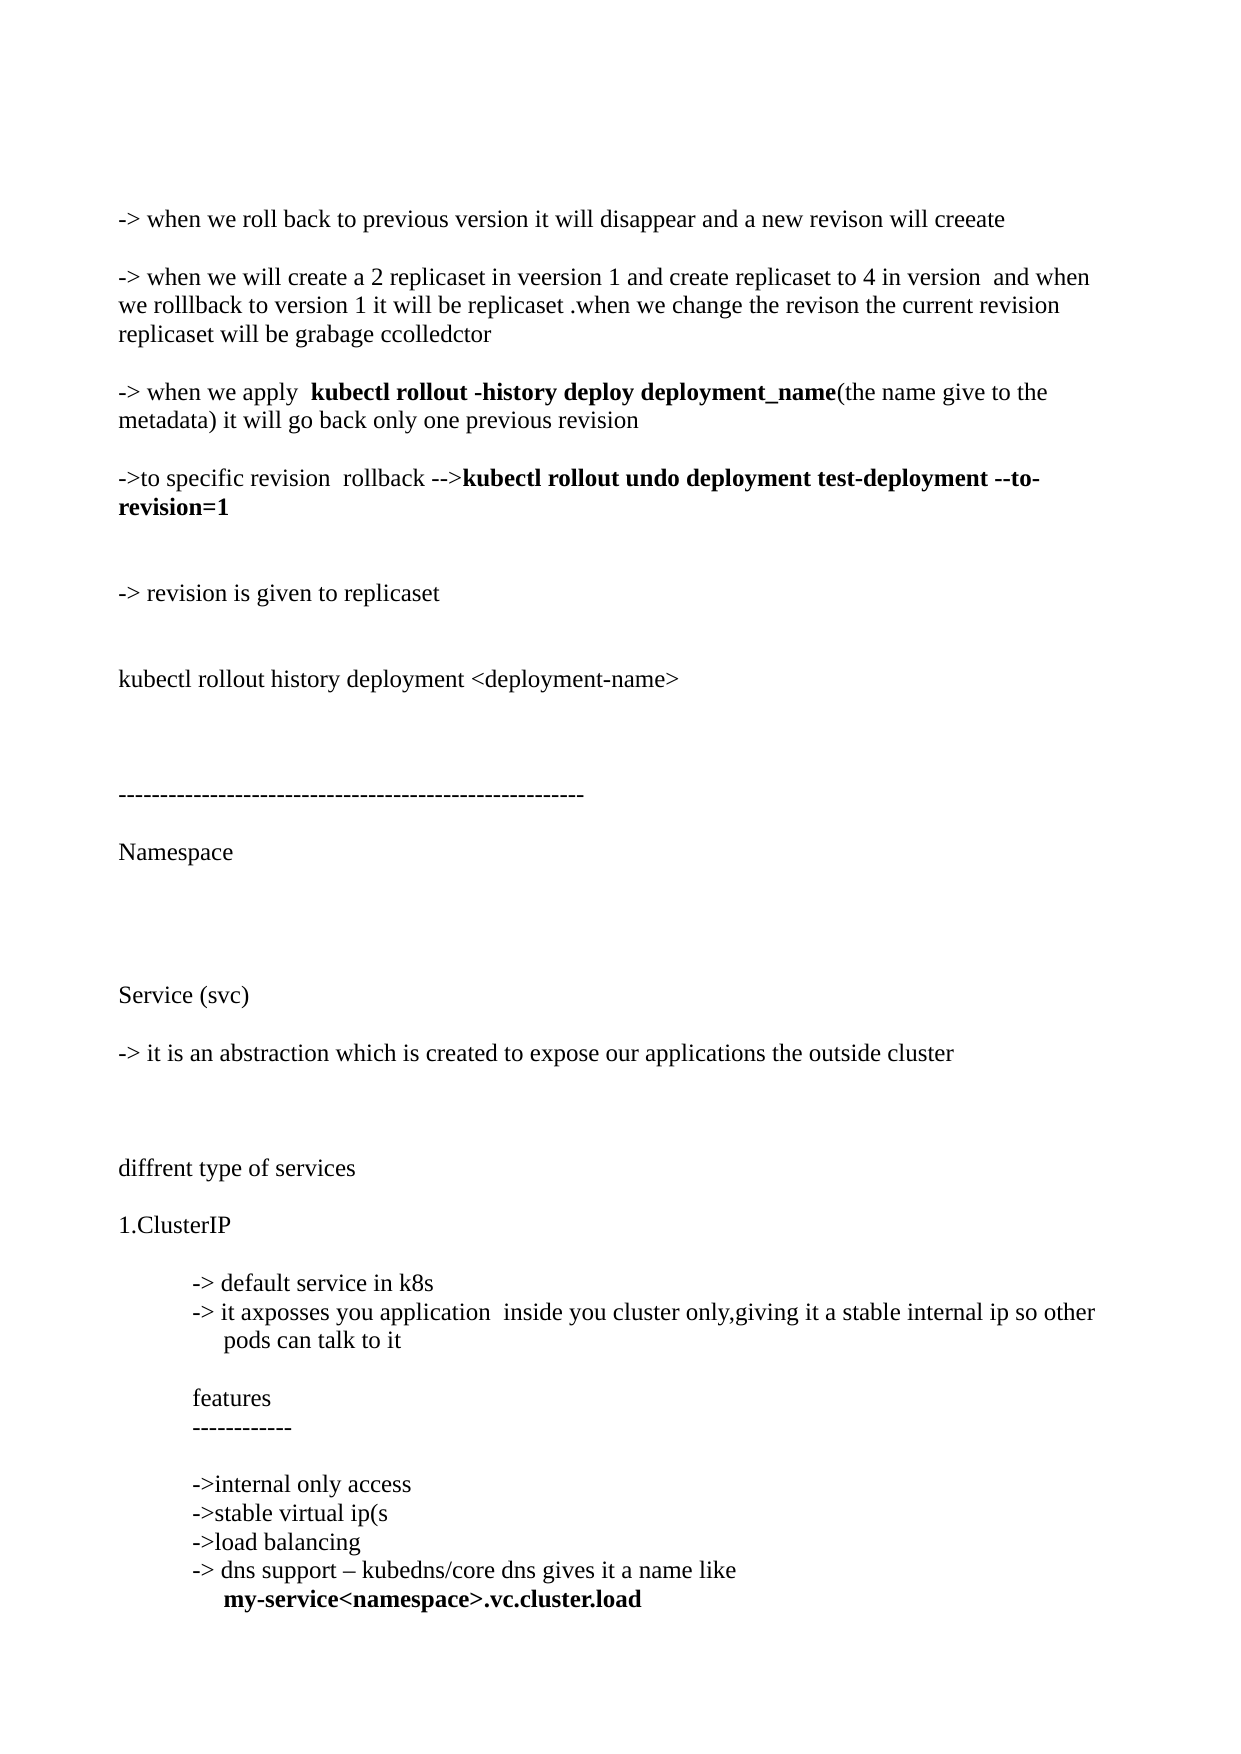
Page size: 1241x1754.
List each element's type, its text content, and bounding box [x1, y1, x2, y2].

text ------------ [118, 1412, 1122, 1441]
text -> it axposses you application inside you cluster only,giving it a stable internal ip so other pods can talk to it [118, 1297, 1122, 1354]
text 1.ClusterIP [118, 1211, 1122, 1239]
text Service (svc) [118, 981, 1122, 1009]
text -> when we roll back to previous version it will disappear and a new revison will creeate [118, 204, 1122, 233]
text Namespace [118, 837, 1122, 866]
text ->stable virtual ip(s [118, 1498, 1122, 1527]
text diffrent type of services [118, 1153, 1122, 1182]
text kubectl rollout history deployment <deployment-name> [118, 664, 1122, 693]
text -> dns support – kubedns/core dns gives it a name like [118, 1556, 1122, 1584]
text ->load balancing [118, 1527, 1122, 1556]
text -> default service in k8s [118, 1268, 1122, 1297]
text ->to specific revision rollback -->kubectl rollout undo deployment test-deployment --to-revision=1 [118, 463, 1122, 521]
text -> when we apply kubectl rollout -history deploy deployment_name(the name give to the metadata) it will go back only one previous revision [118, 377, 1122, 434]
text my-service<namespace>.vc.cluster.load [118, 1584, 1122, 1613]
text -------------------------------------------------------- [118, 779, 1122, 808]
text -> when we will create a 2 replicaset in veersion 1 and create replicaset to 4 in version and when we rolllback to version 1 it will be replicaset .when we change the revison the current revision replicaset will be grabage ccolledctor [118, 262, 1122, 348]
text ->internal only access [118, 1469, 1122, 1498]
text -> revision is given to replicaset [118, 578, 1122, 607]
text -> it is an abstraction which is created to expose our applications the outside cluster [118, 1038, 1122, 1067]
text features [118, 1383, 1122, 1412]
